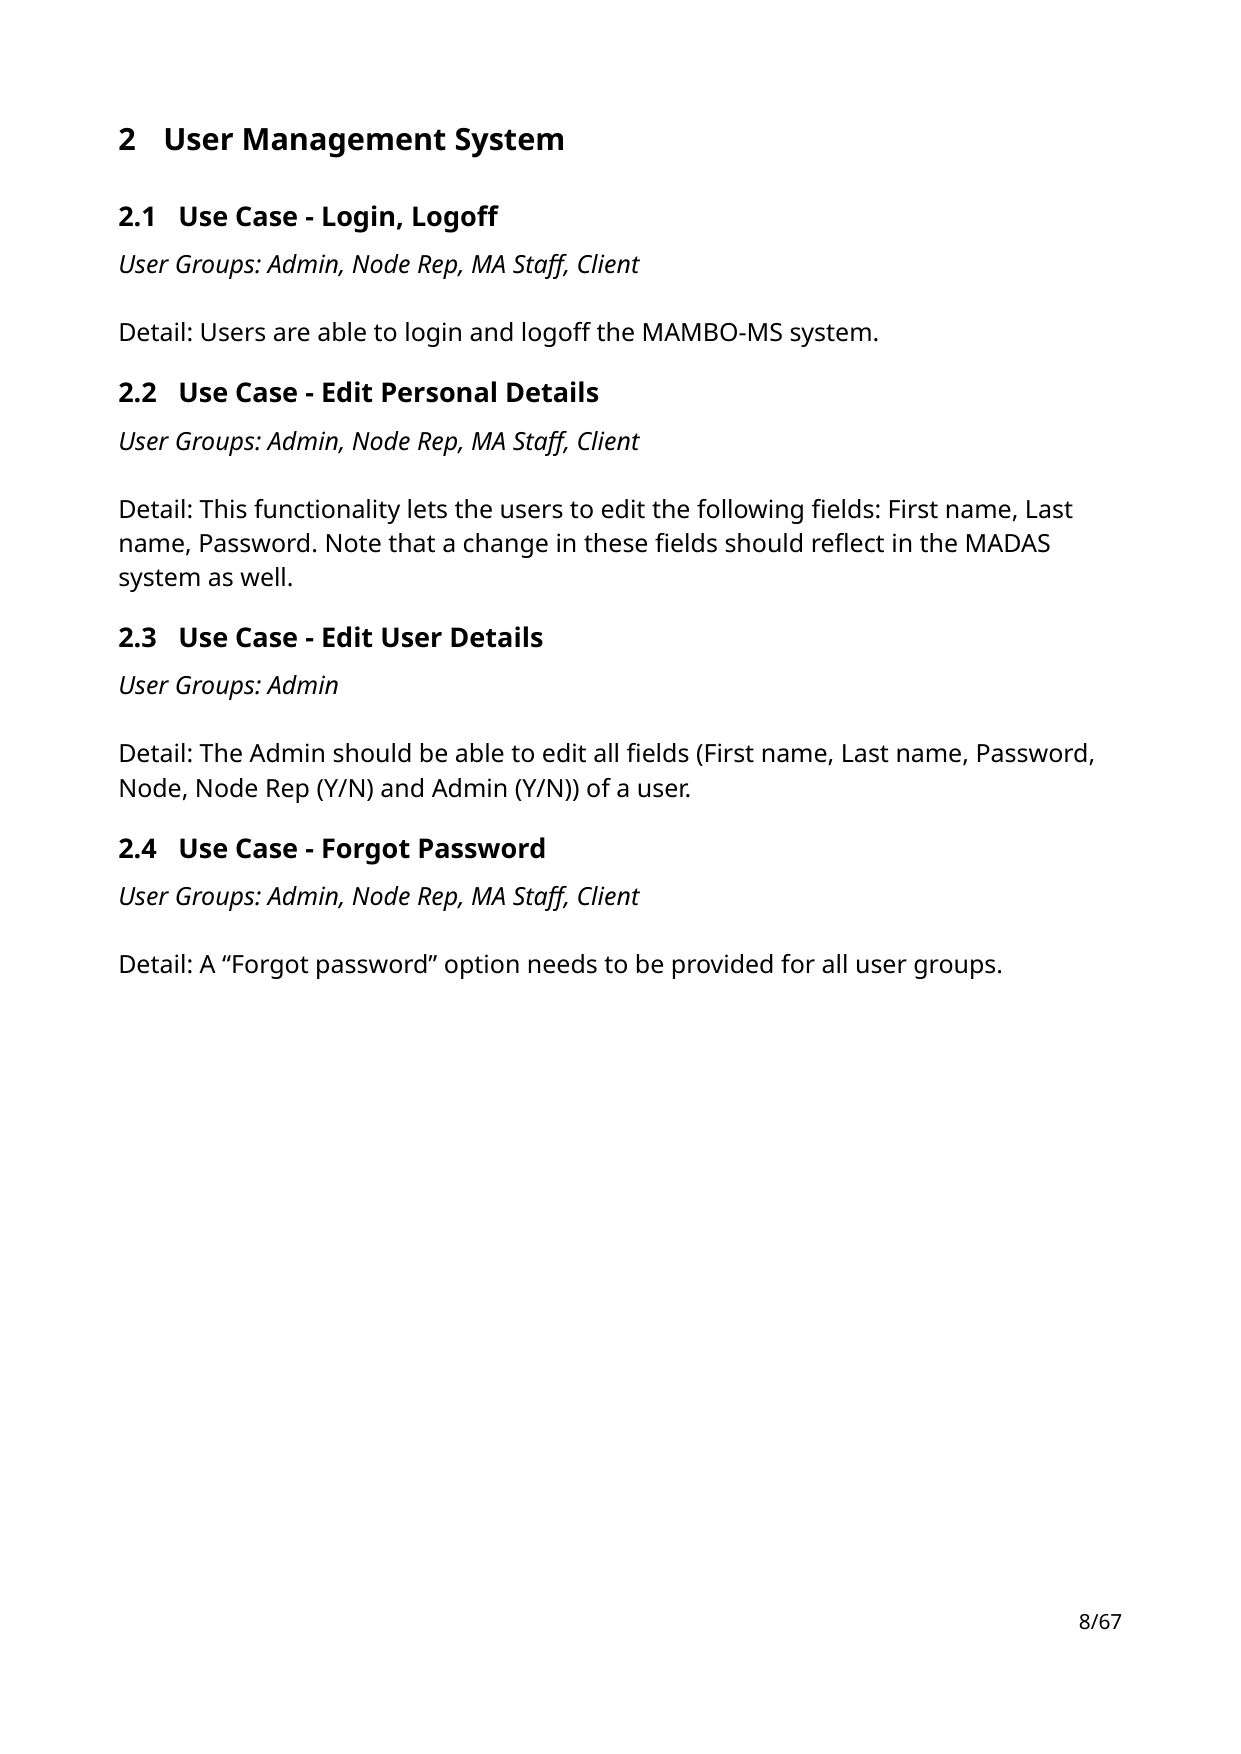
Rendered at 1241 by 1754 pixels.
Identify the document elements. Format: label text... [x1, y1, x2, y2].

text User Groups: Admin, Node Rep, MA Staff, Client [118, 247, 1122, 281]
subtitle Use Case - Login, Logoff [118, 197, 1122, 234]
subtitle Use Case - Edit User Details [118, 619, 1122, 656]
text User Groups: Admin, Node Rep, MA Staff, Client [118, 423, 1122, 457]
text Detail: The Admin should be able to edit all fields (First name, Last name, Password, Node, Node Rep (Y/N) and Admin (Y/N)) of a user. [118, 736, 1122, 804]
subtitle Use Case - Forgot Password [118, 829, 1122, 866]
text Detail: Users are able to login and logoff the MAMBO-MS system. [118, 315, 1122, 349]
text Detail: This functionality lets the users to edit the following fields: First name, Last name, Password. Note that a change in these fields should reflect in the MADAS system as well. [118, 491, 1122, 594]
subtitle Use Case - Edit Personal Details [118, 374, 1122, 411]
text Detail: A “Forgot password” option needs to be provided for all user groups. [118, 947, 1122, 981]
text User Groups: Admin [118, 668, 1122, 702]
text User Groups: Admin, Node Rep, MA Staff, Client [118, 879, 1122, 913]
subtitle User Management System [118, 118, 1122, 160]
